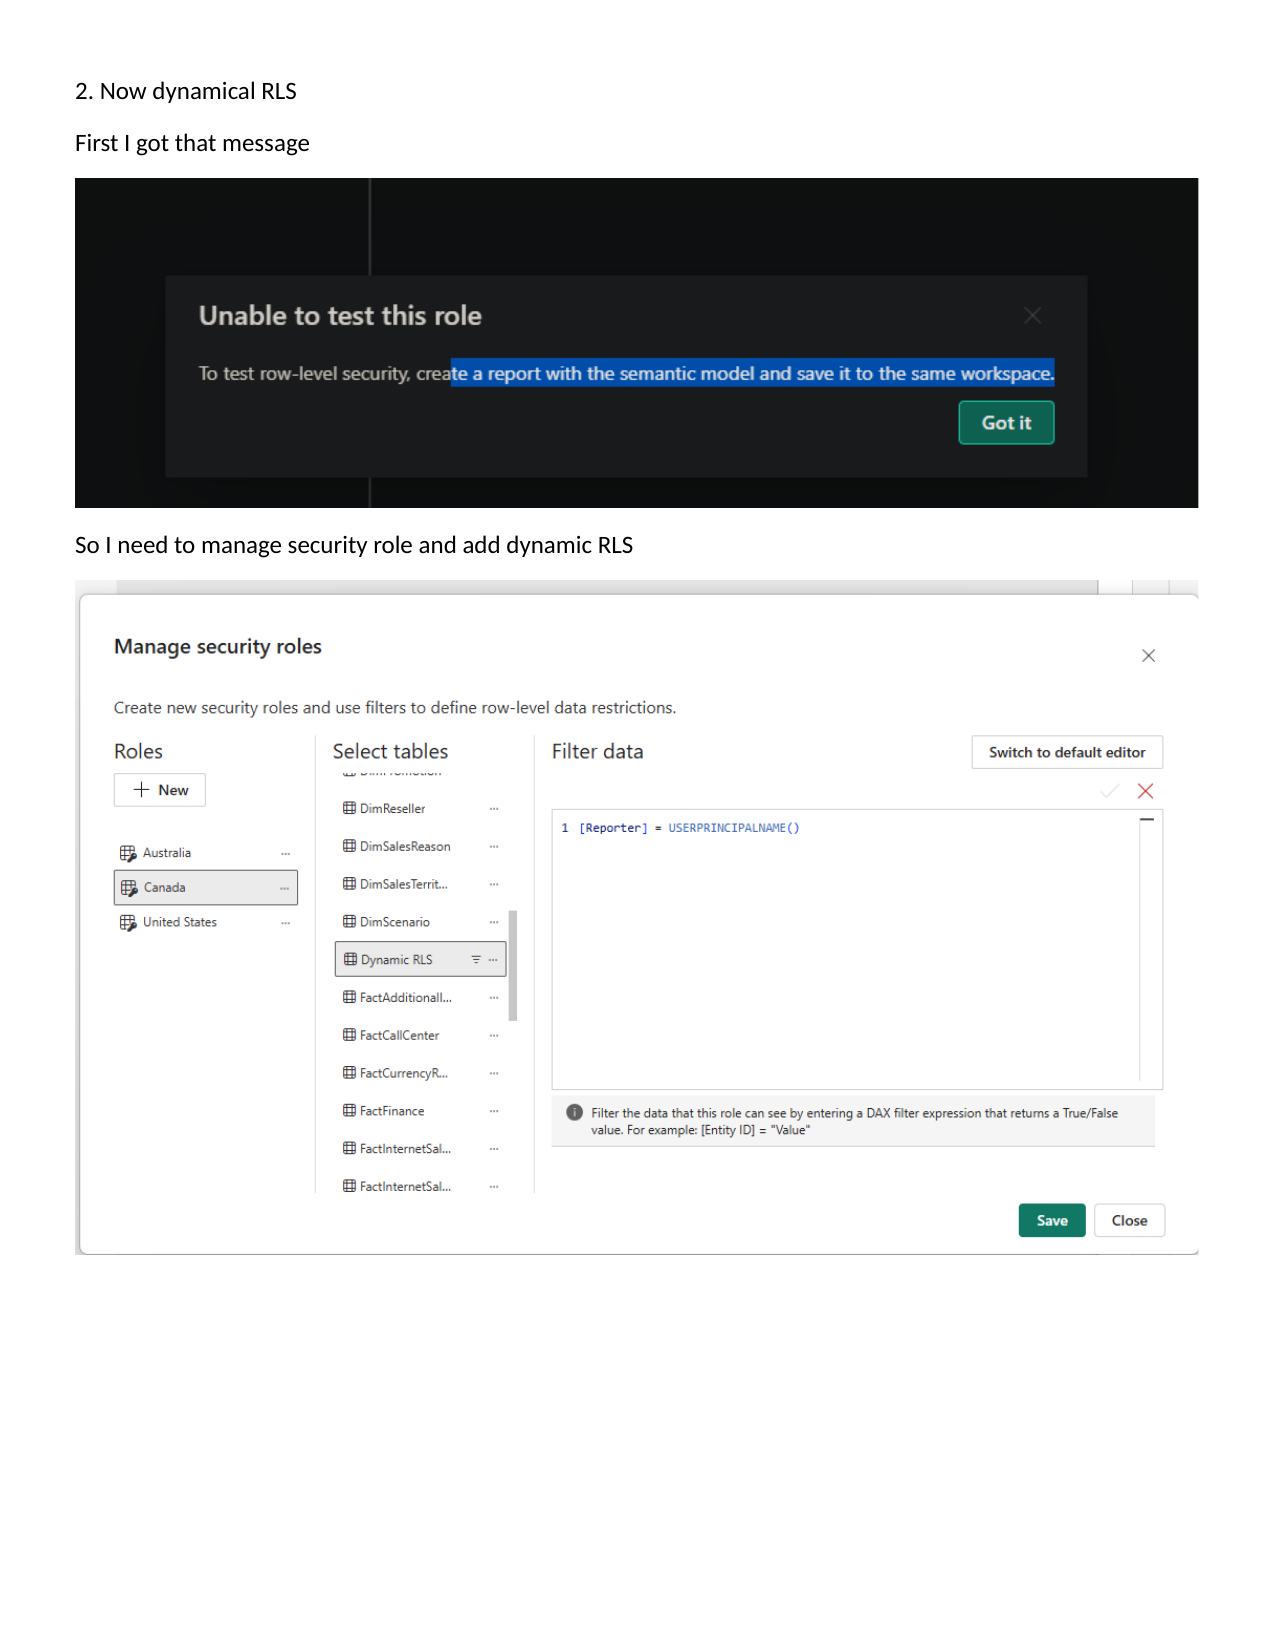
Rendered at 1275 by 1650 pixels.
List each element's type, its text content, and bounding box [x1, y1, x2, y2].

text So I need to manage security role and add dynamic RLS [75, 529, 1200, 560]
text First I got that message [75, 127, 1200, 157]
text 2. Now dynamical RLS [75, 75, 1200, 106]
